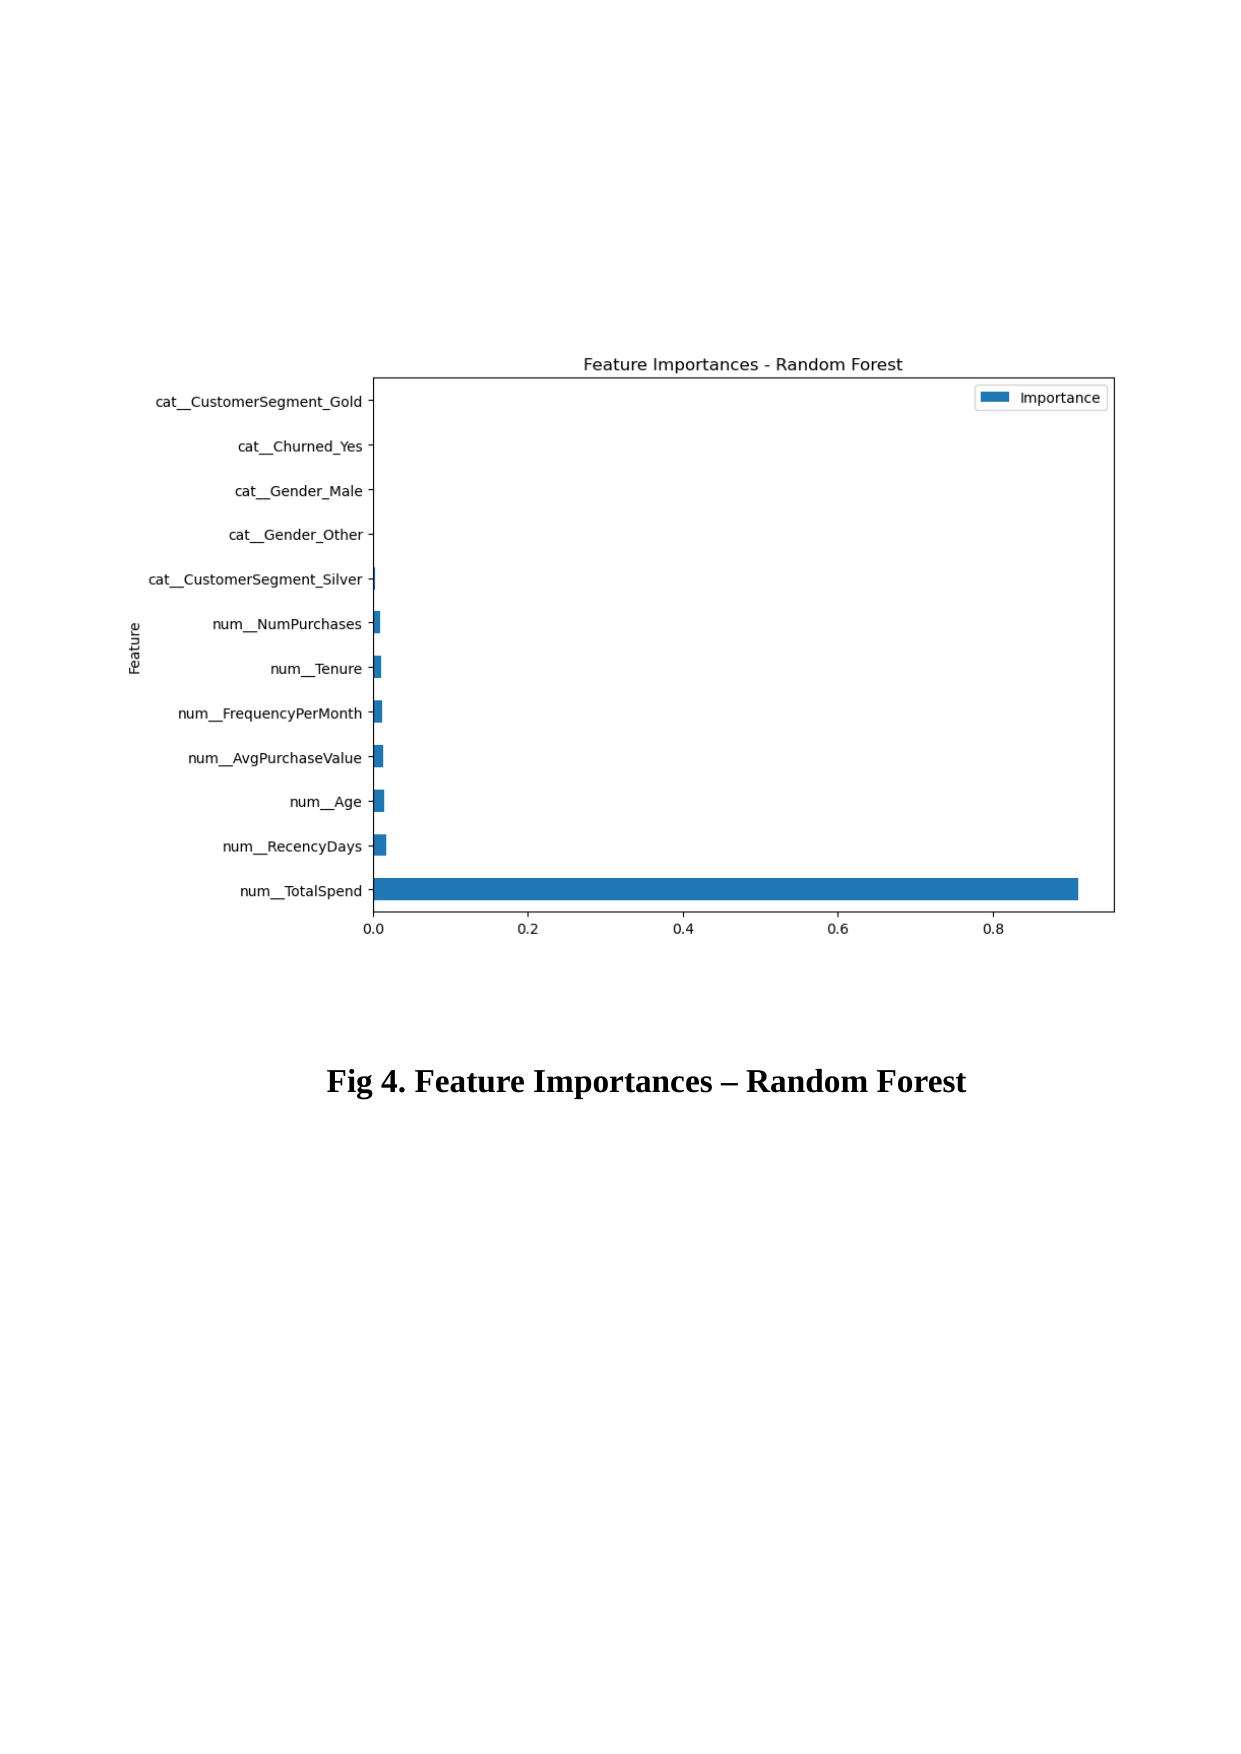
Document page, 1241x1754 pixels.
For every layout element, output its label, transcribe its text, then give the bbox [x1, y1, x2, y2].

text Fig 4. Feature Importances – Random Forest [118, 1061, 1122, 1099]
picture [118, 348, 1123, 946]
